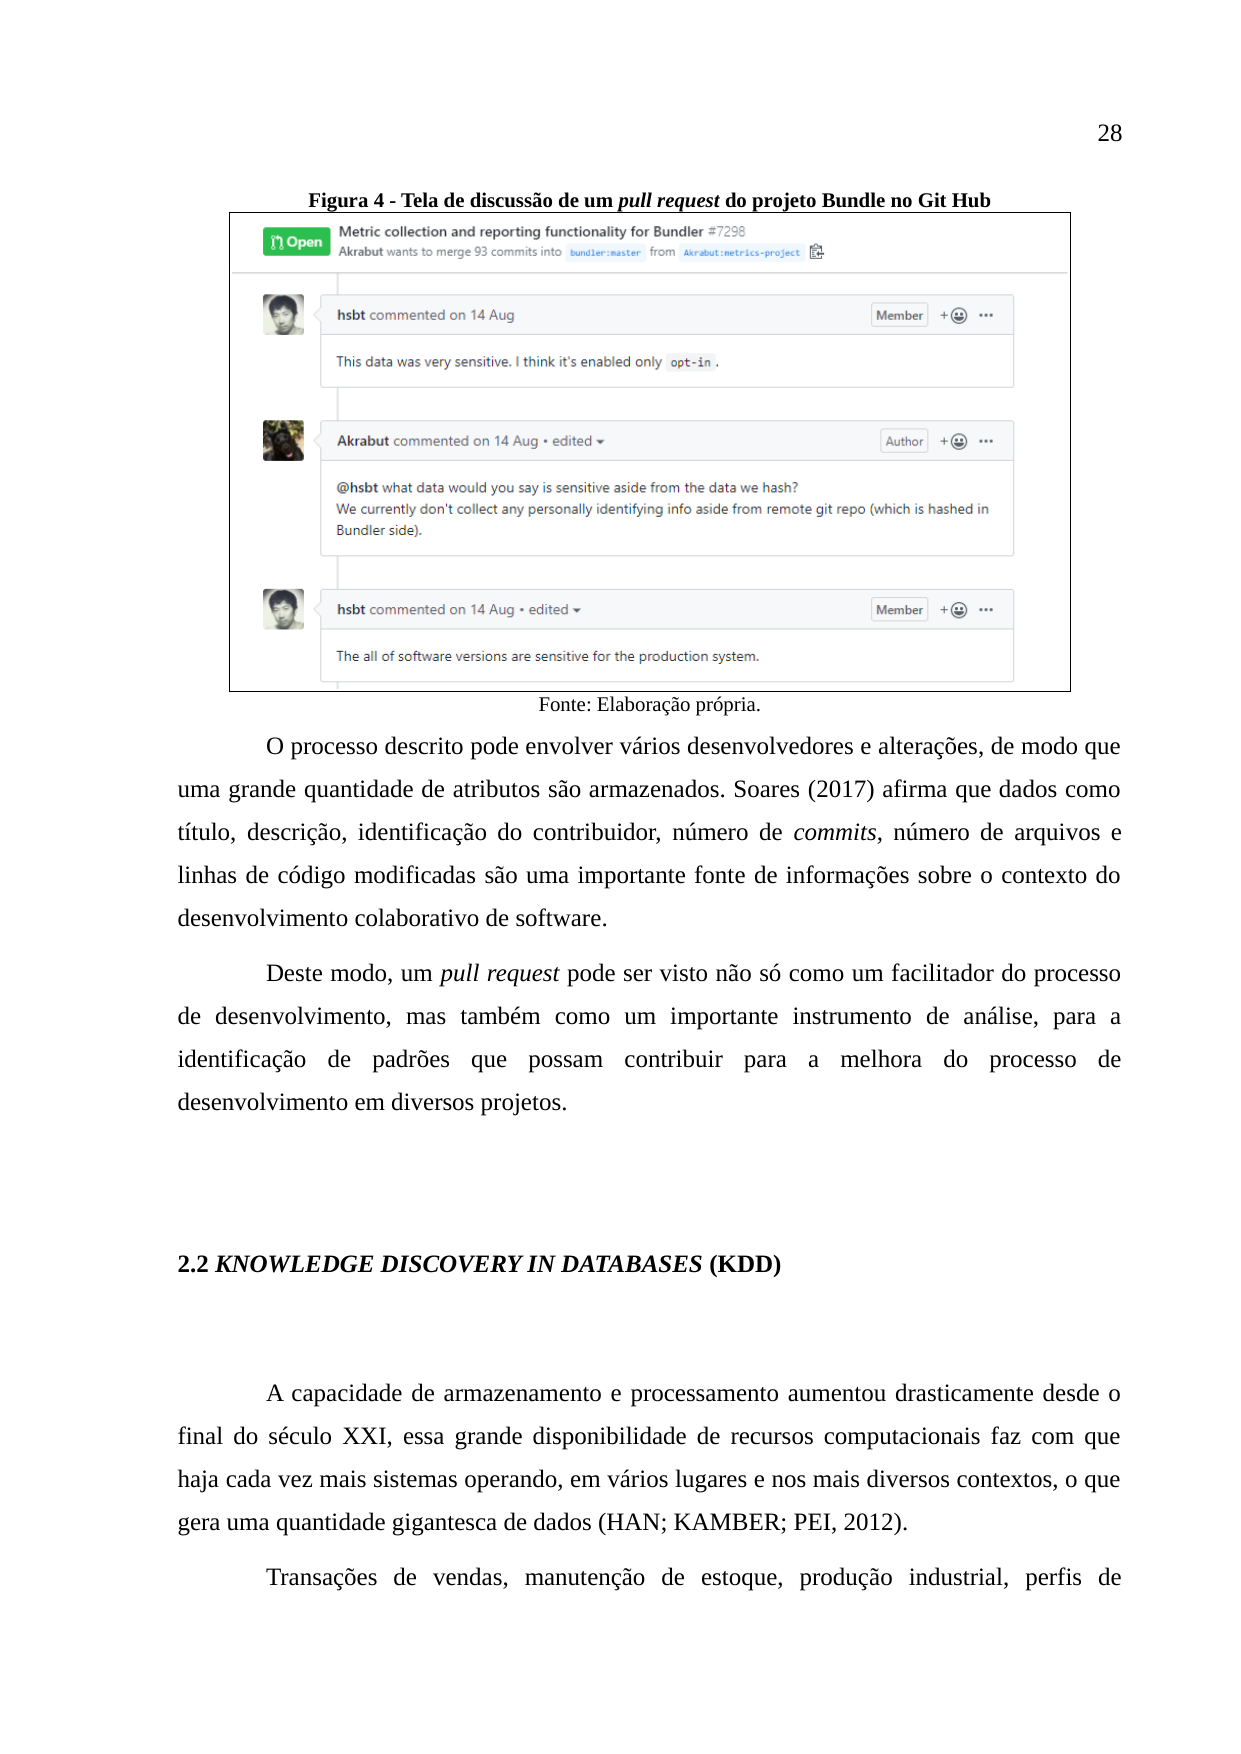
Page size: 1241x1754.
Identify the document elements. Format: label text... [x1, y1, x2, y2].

text Transações de vendas, manutenção de estoque, produção industrial, perfis de [177, 1562, 1122, 1591]
picture [231, 215, 1068, 689]
text Figura 4 - Tela de discussão de um pull request do projeto Bundle no Git Hub [229, 188, 1070, 212]
text O processo descrito pode envolver vários desenvolvedores e alterações, de modo que uma grande quantidade de atributos são armazenados. Soares (2017) afirma que dados como título, descrição, identificação do contribuidor, número de commits, número de arquivos e linhas de código modificadas são uma importante fonte de informações sobre o contexto do desenvolvimento colaborativo de software. [177, 177, 1122, 932]
text Deste modo, um pull request pode ser visto não só como um facilitador do processo de desenvolvimento, mas também como um importante instrumento de análise, para a identificação de padrões que possam contribuir para a melhora do processo de desenvolvimento em diversos projetos. [177, 958, 1122, 1116]
text Fonte: Elaboração própria. [229, 692, 1070, 716]
text 2.2 Knowledge Discovery in Databases (KDD) [177, 1249, 1122, 1277]
text A capacidade de armazenamento e processamento aumentou drasticamente desde o final do século XXI, essa grande disponibilidade de recursos computacionais faz com que haja cada vez mais sistemas operando, em vários lugares e nos mais diversos contextos, o que gera uma quantidade gigantesca de dados (HAN; KAMBER; PEI, 2012). [177, 1378, 1122, 1536]
